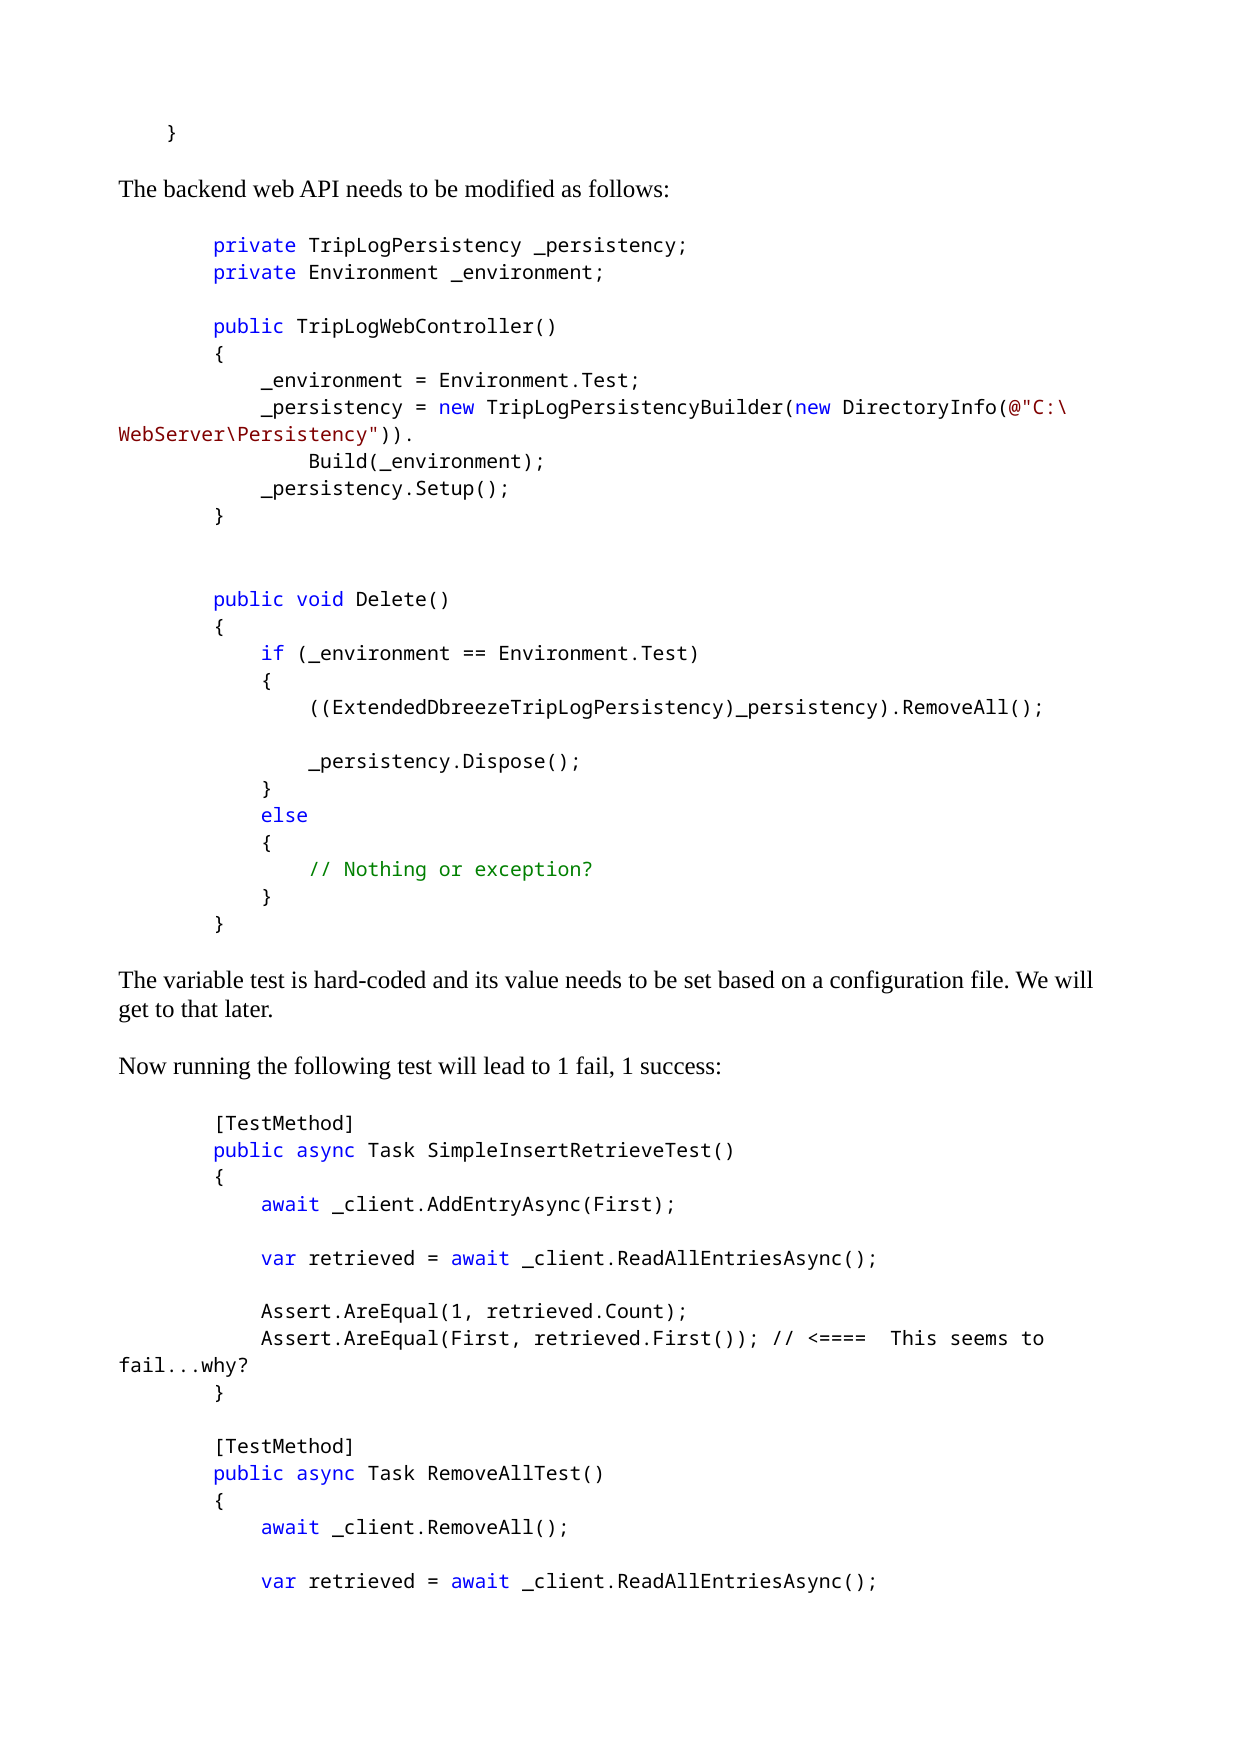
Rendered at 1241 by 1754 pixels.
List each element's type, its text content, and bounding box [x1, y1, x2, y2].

text The backend web API needs to be modified as follows: [118, 174, 1122, 203]
text } [118, 501, 1122, 528]
text public void Delete() [118, 586, 1122, 613]
text Now running the following test will lead to 1 fail, 1 success: [118, 1051, 1122, 1080]
text [TestMethod] [118, 1433, 1122, 1459]
text await _client.RemoveAll(); [118, 1513, 1122, 1541]
text { [118, 828, 1122, 855]
text } [118, 1379, 1122, 1406]
text { [118, 1163, 1122, 1190]
text } [118, 118, 1122, 145]
text Assert.AreEqual(1, retrieved.Count); [118, 1298, 1122, 1325]
text var retrieved = await _client.ReadAllEntriesAsync(); [118, 1244, 1122, 1271]
text { [118, 667, 1122, 693]
text { [118, 613, 1122, 639]
text _persistency = new TripLogPersistencyBuilder(new DirectoryInfo(@"C:\WebServer\Persistency")). [118, 393, 1122, 447]
text [TestMethod] [118, 1109, 1122, 1136]
text _environment = Environment.Test; [118, 366, 1122, 393]
text { [118, 339, 1122, 366]
text } [118, 909, 1122, 936]
text else [118, 801, 1122, 828]
text public async Task RemoveAllTest() [118, 1459, 1122, 1487]
text ((ExtendedDbreezeTripLogPersistency)_persistency).RemoveAll(); [118, 693, 1122, 721]
text Assert.AreEqual(First, retrieved.First()); // <==== This seems to fail...why? [118, 1325, 1122, 1379]
text } [118, 774, 1122, 801]
text The variable test is hard-coded and its value needs to be set based on a configuration file. We will get to that later. [118, 965, 1122, 1023]
text var retrieved = await _client.ReadAllEntriesAsync(); [118, 1567, 1122, 1594]
text { [118, 1487, 1122, 1513]
text await _client.AddEntryAsync(First); [118, 1190, 1122, 1217]
text _persistency.Dispose(); [118, 747, 1122, 774]
text // Nothing or exception? [118, 855, 1122, 882]
text private Environment _environment; [118, 258, 1122, 285]
text Build(_environment); [118, 447, 1122, 474]
text private TripLogPersistency _persistency; [118, 231, 1122, 258]
text public async Task SimpleInsertRetrieveTest() [118, 1136, 1122, 1163]
text public TripLogWebController() [118, 312, 1122, 339]
text } [118, 882, 1122, 909]
text _persistency.Setup(); [118, 474, 1122, 501]
text if (_environment == Environment.Test) [118, 639, 1122, 667]
